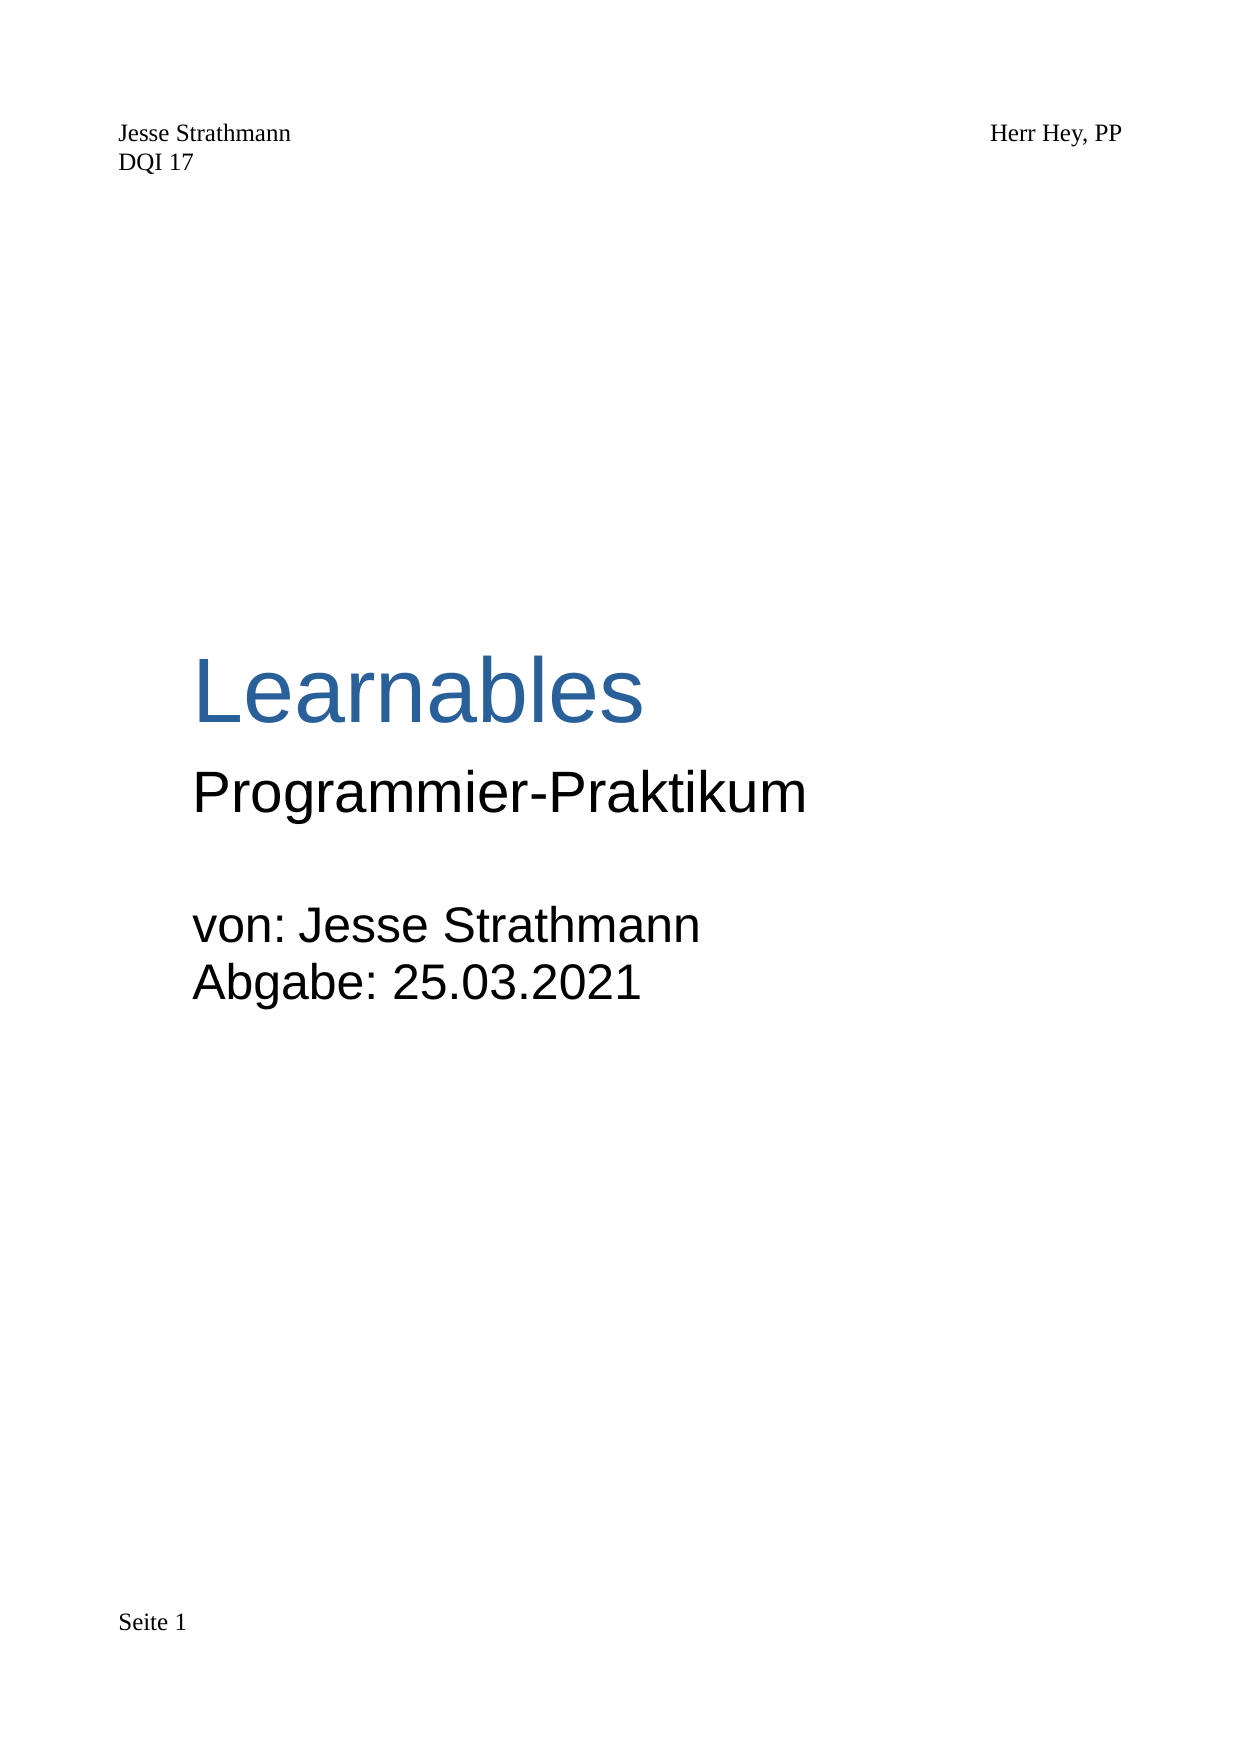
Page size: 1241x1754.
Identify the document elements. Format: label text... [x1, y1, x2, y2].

text Learnables [118, 636, 1122, 742]
text Programmier-Praktikum [118, 742, 1122, 828]
text von: Jesse Strathmann [118, 895, 1122, 953]
text Abgabe: 25.03.2021 [118, 953, 1122, 1010]
